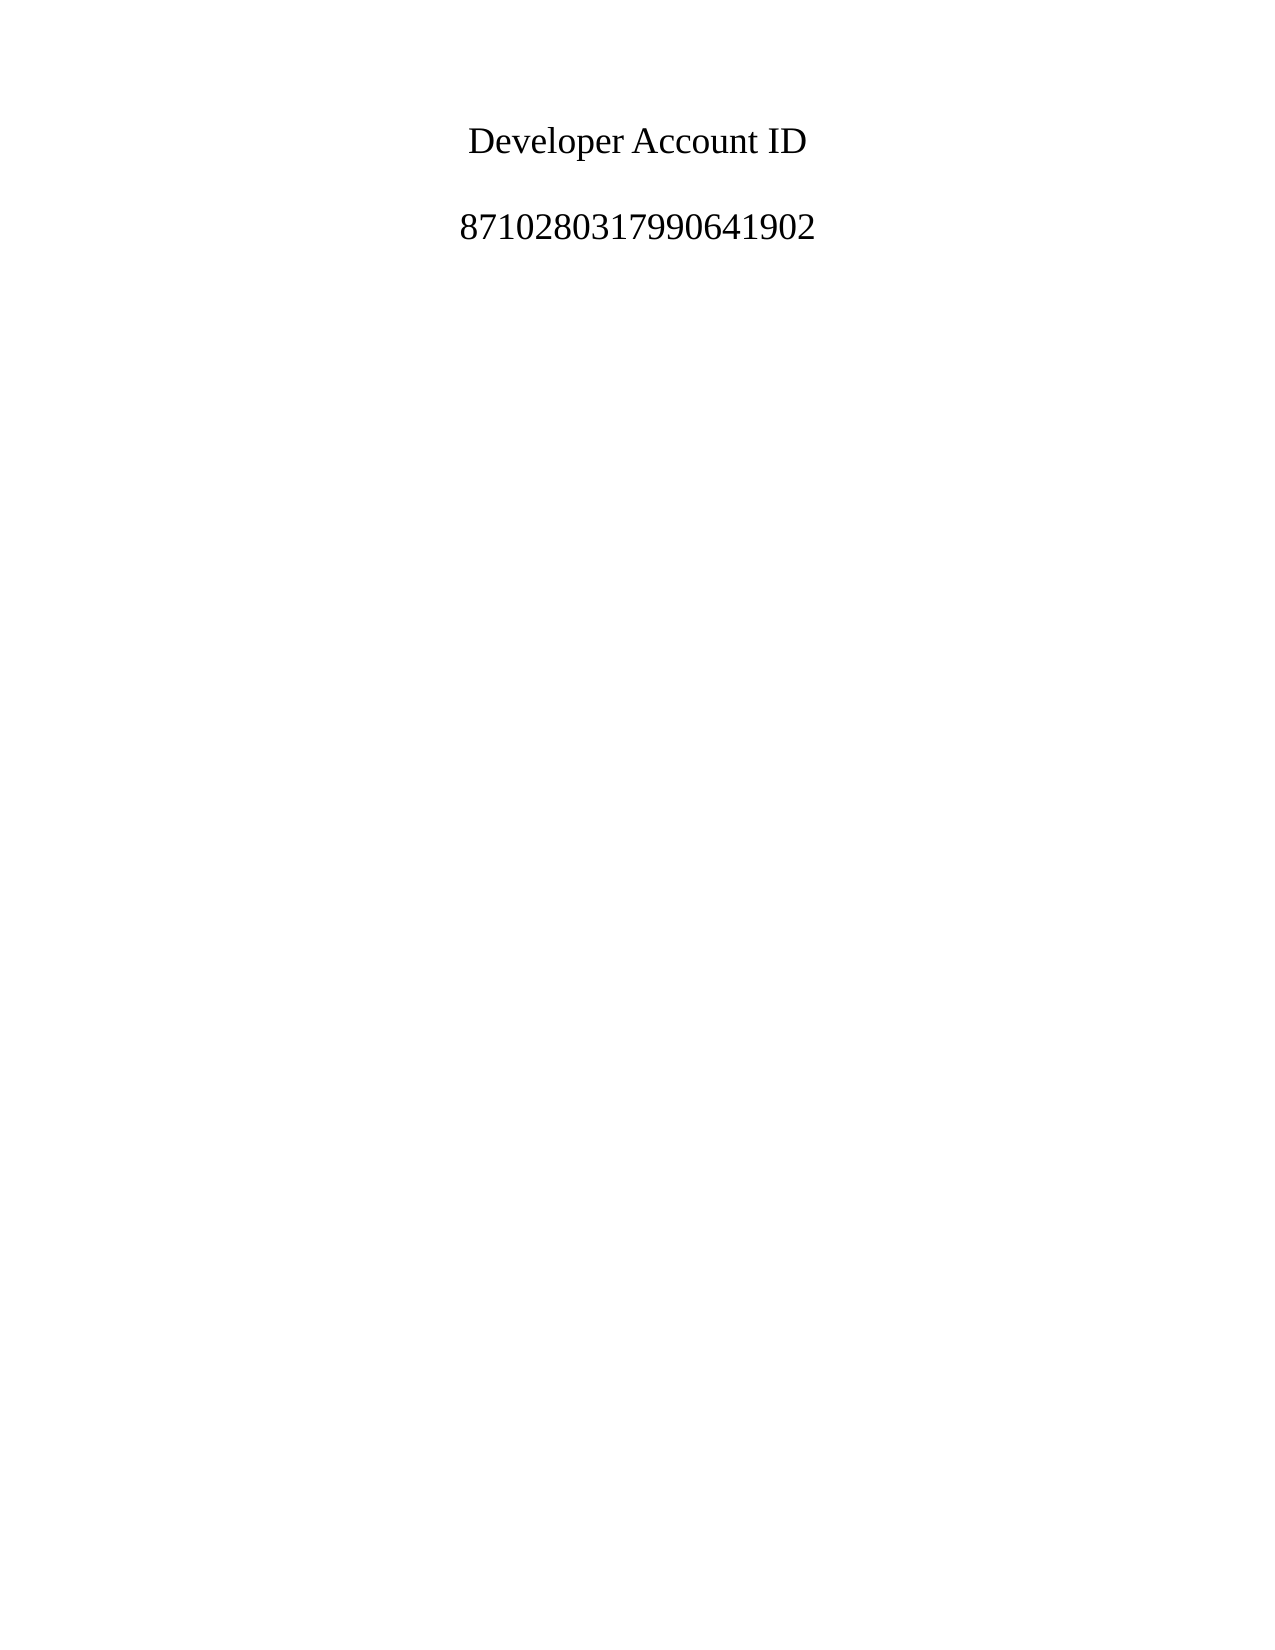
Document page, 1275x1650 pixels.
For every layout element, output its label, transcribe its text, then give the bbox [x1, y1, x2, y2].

text Developer Account ID [118, 118, 1157, 161]
text 8710280317990641902 [118, 204, 1157, 247]
